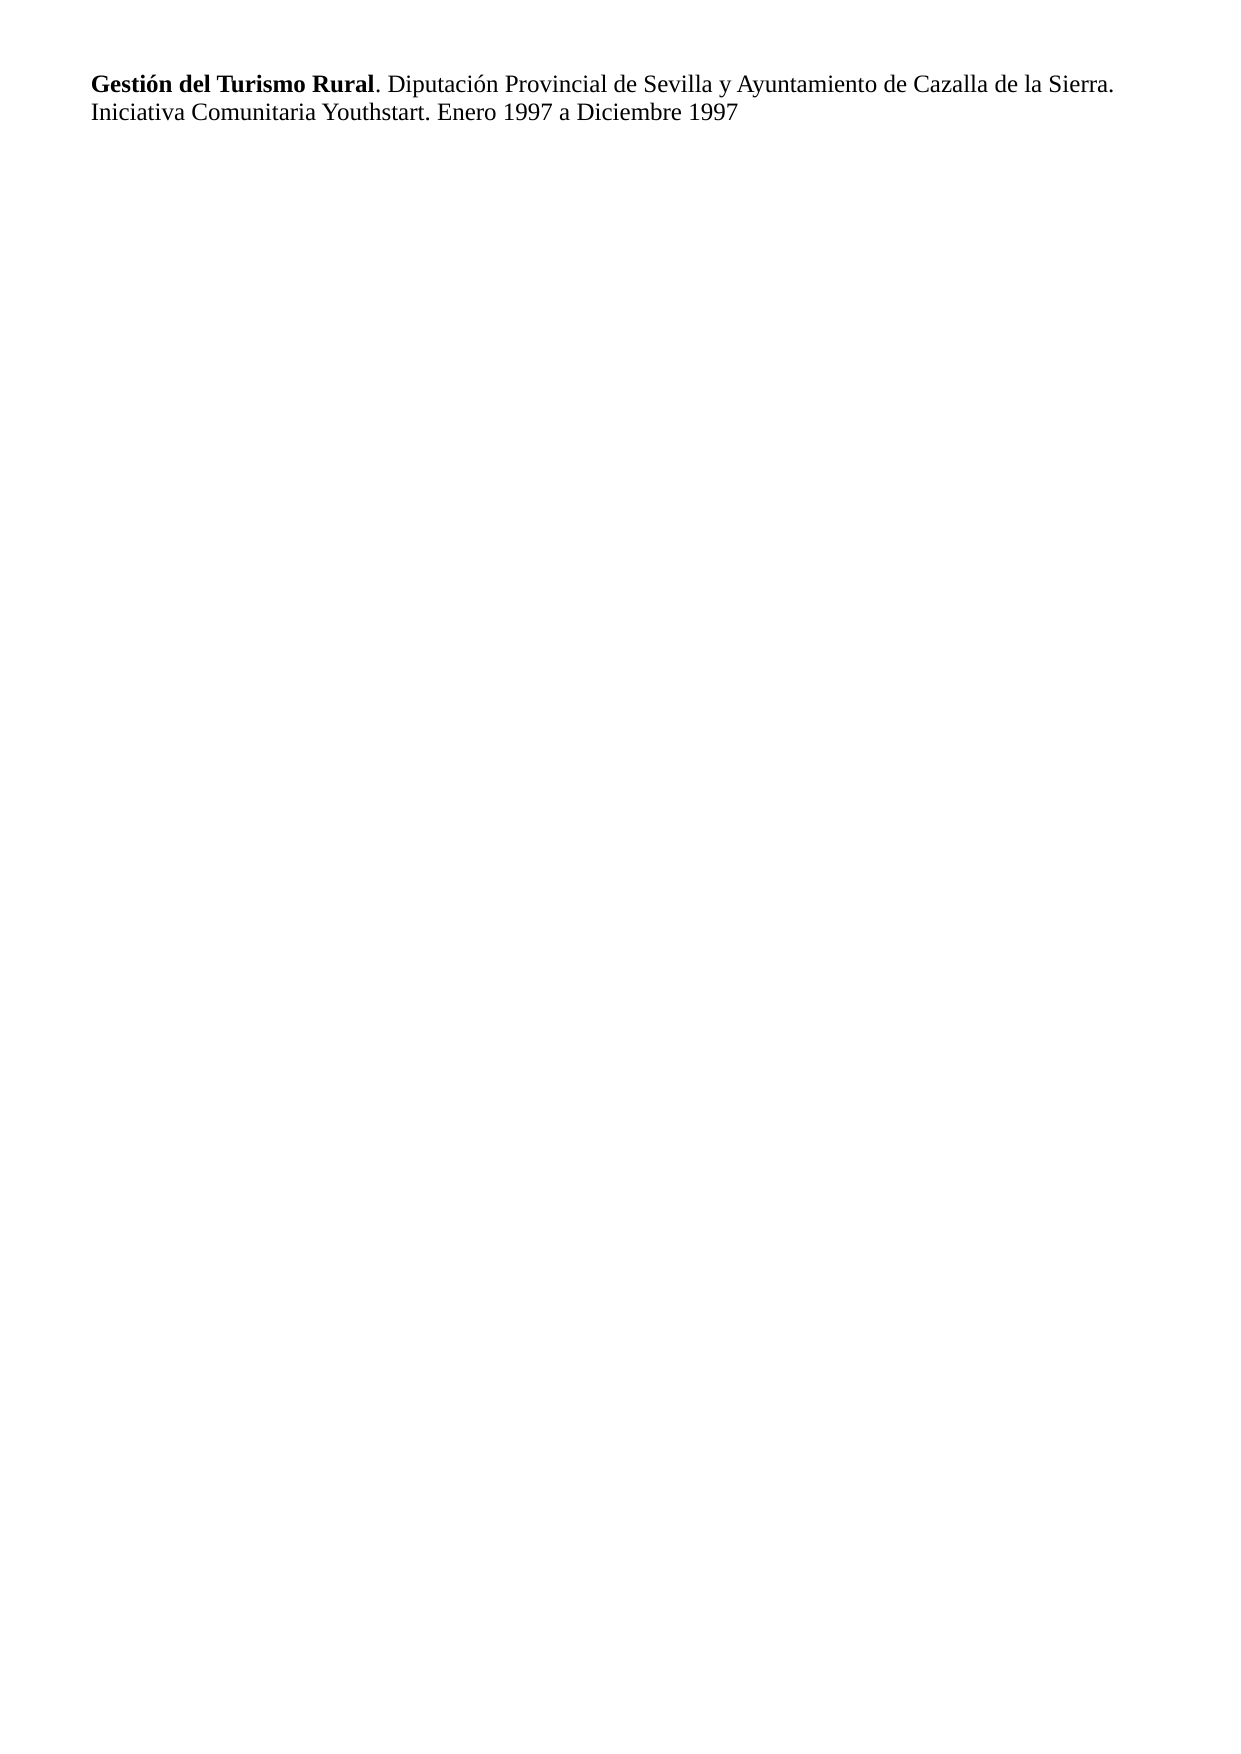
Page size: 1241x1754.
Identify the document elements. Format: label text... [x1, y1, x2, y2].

text Gestión del Turismo Rural. Diputación Provincial de Sevilla y Ayuntamiento de Cazalla de la Sierra. Iniciativa Comunitaria Youthstart. Enero 1997 a Diciembre 1997 [91, 69, 1153, 126]
